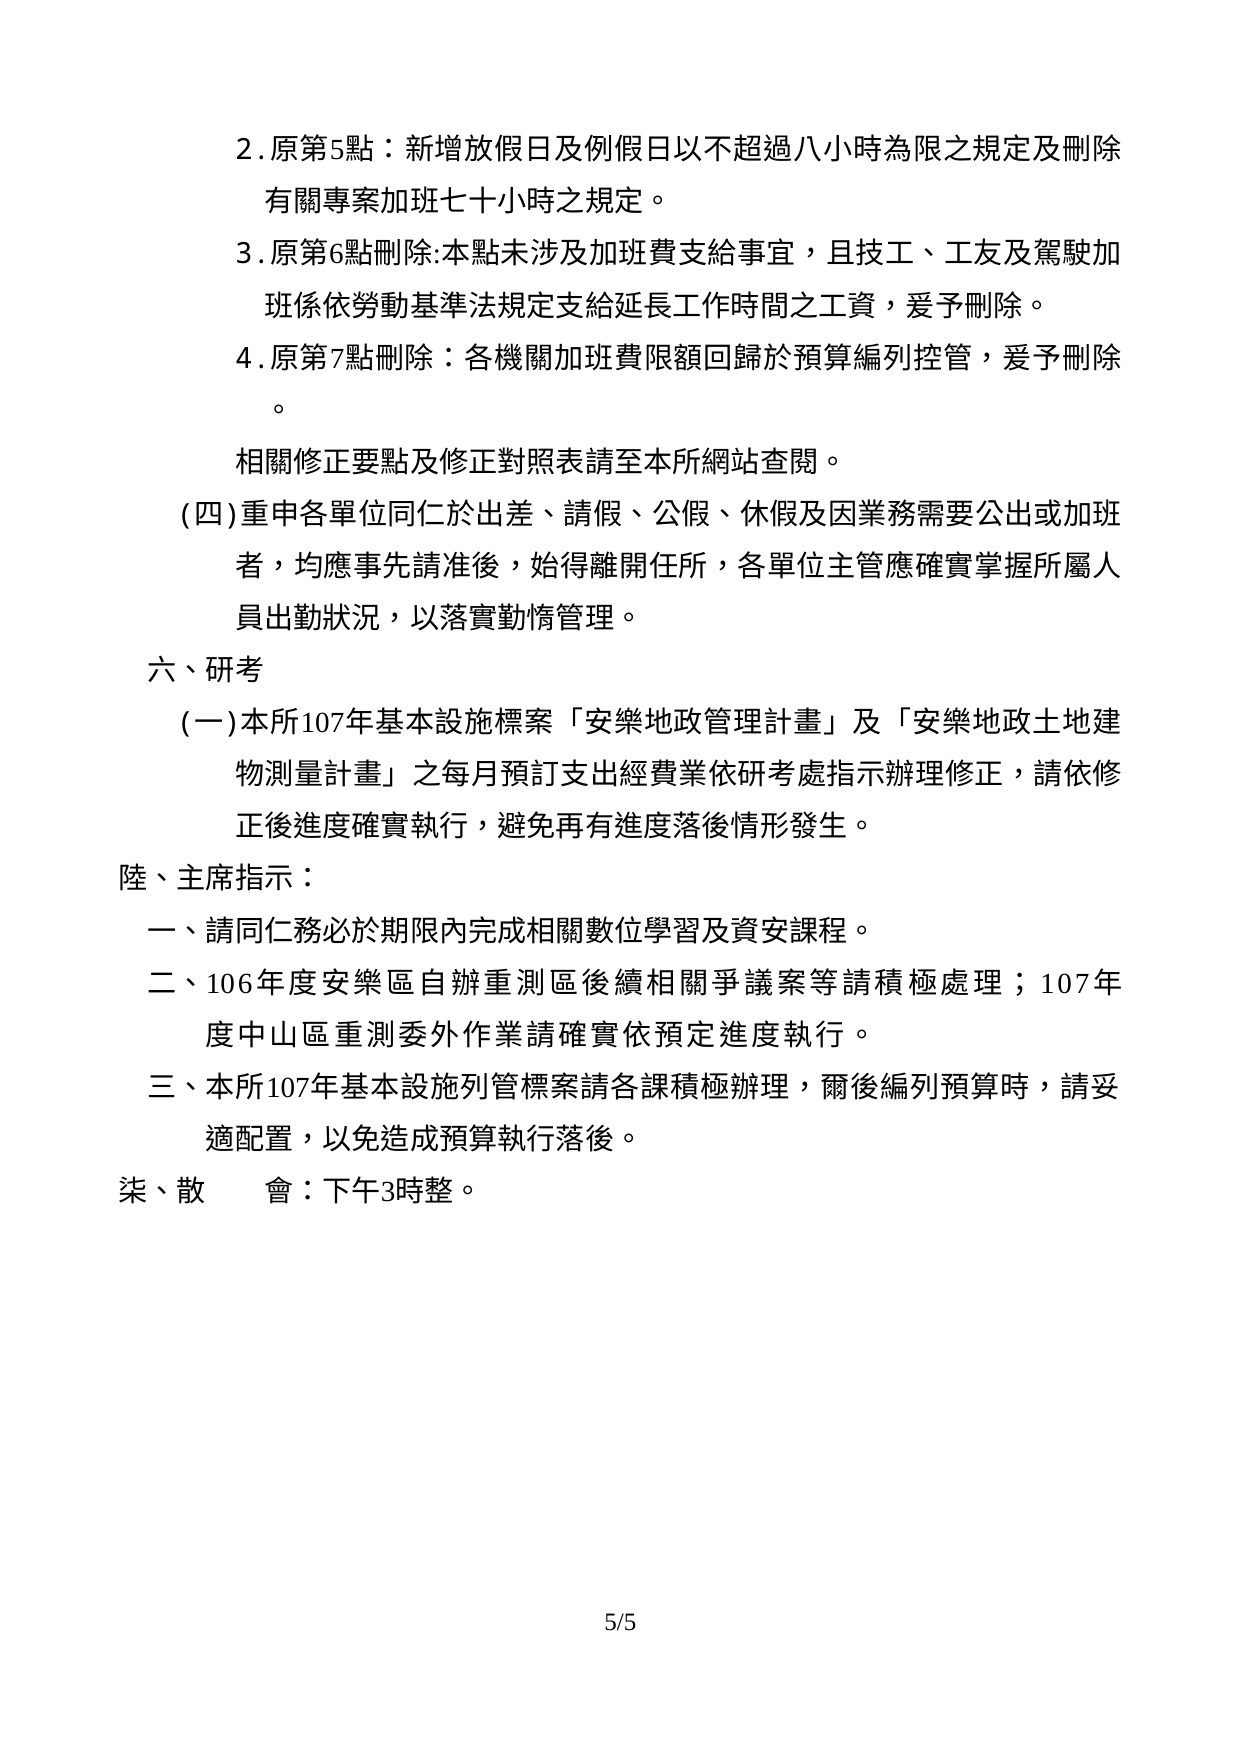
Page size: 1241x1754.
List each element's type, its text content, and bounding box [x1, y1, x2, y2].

list 本所107年基本設施標案「安樂地政管理計畫」及「安樂地政土地建物測量計畫」之每月預訂支出經費業依研考處指示辦理修正，請依修正後進度確實執行，避免再有進度落後情形發生。 [176, 691, 1122, 847]
list 106年度安樂區自辦重測區後續相關爭議案等請積極處理；107年度中山區重測委外作業請確實依預定進度執行。 [147, 951, 1122, 1056]
list 重申各單位同仁於出差、請假、公假、休假及因業務需要公出或加班者，均應事先請准後，始得離開任所，各單位主管應確實掌握所屬人員出勤狀況，以落實勤惰管理。 [176, 483, 1122, 639]
list 散 會：下午3時整。 [118, 1160, 1122, 1212]
list 本所107年基本設施列管標案請各課積極辦理，爾後編列預算時，請妥適配置，以免造成預算執行落後。 [147, 1056, 1122, 1160]
list 請同仁務必於期限內完成相關數位學習及資安課程。 [147, 899, 1122, 951]
list 相關修正要點及修正對照表請至本所網站查閱。 [176, 431, 1122, 483]
list 原第5點：新增放假日及例假日以不超過八小時為限之規定及刪除有關專案加班七十小時之規定。 [235, 118, 1122, 222]
list 原第7點刪除：各機關加班費限額回歸於預算編列控管，爰予刪除。 [235, 326, 1122, 431]
list 原第6點刪除:本點未涉及加班費支給事宜，且技工、工友及駕駛加班係依勞動基準法規定支給延長工作時間之工資，爰予刪除。 [235, 222, 1122, 326]
list 研考 [147, 639, 1122, 691]
list 主席指示： [118, 847, 1122, 899]
